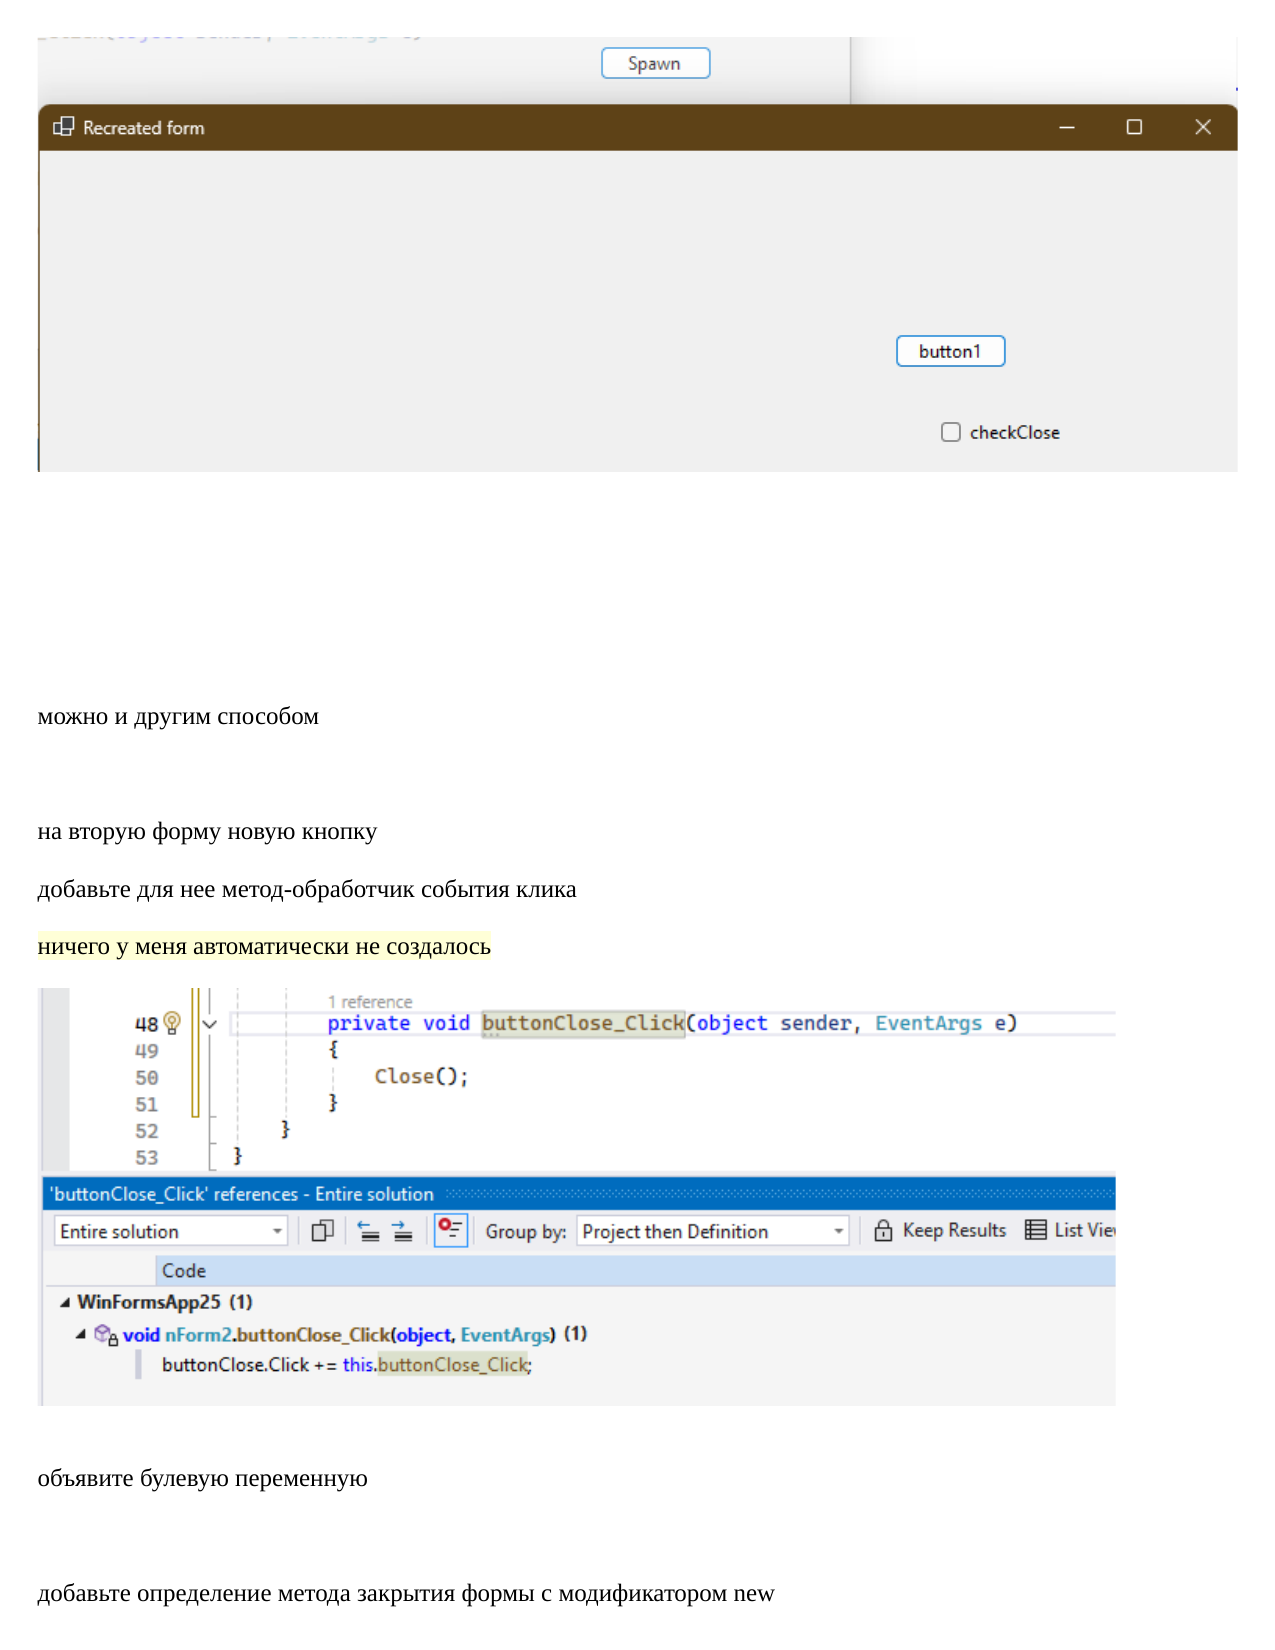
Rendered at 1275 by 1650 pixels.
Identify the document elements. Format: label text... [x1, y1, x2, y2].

text можно и другим способом [37, 701, 1237, 730]
picture [37, 988, 1116, 1406]
text ничего у меня автоматически не создалось [37, 931, 1237, 960]
text добавьте определение метода закрытия формы с модификатором new [37, 1578, 1237, 1607]
picture [37, 37, 1238, 472]
text объявите булевую переменную [37, 1463, 1237, 1492]
text на вторую форму новую кнопку [37, 816, 1237, 845]
text добавьте для нее метод-обработчик события клика [37, 874, 1237, 903]
